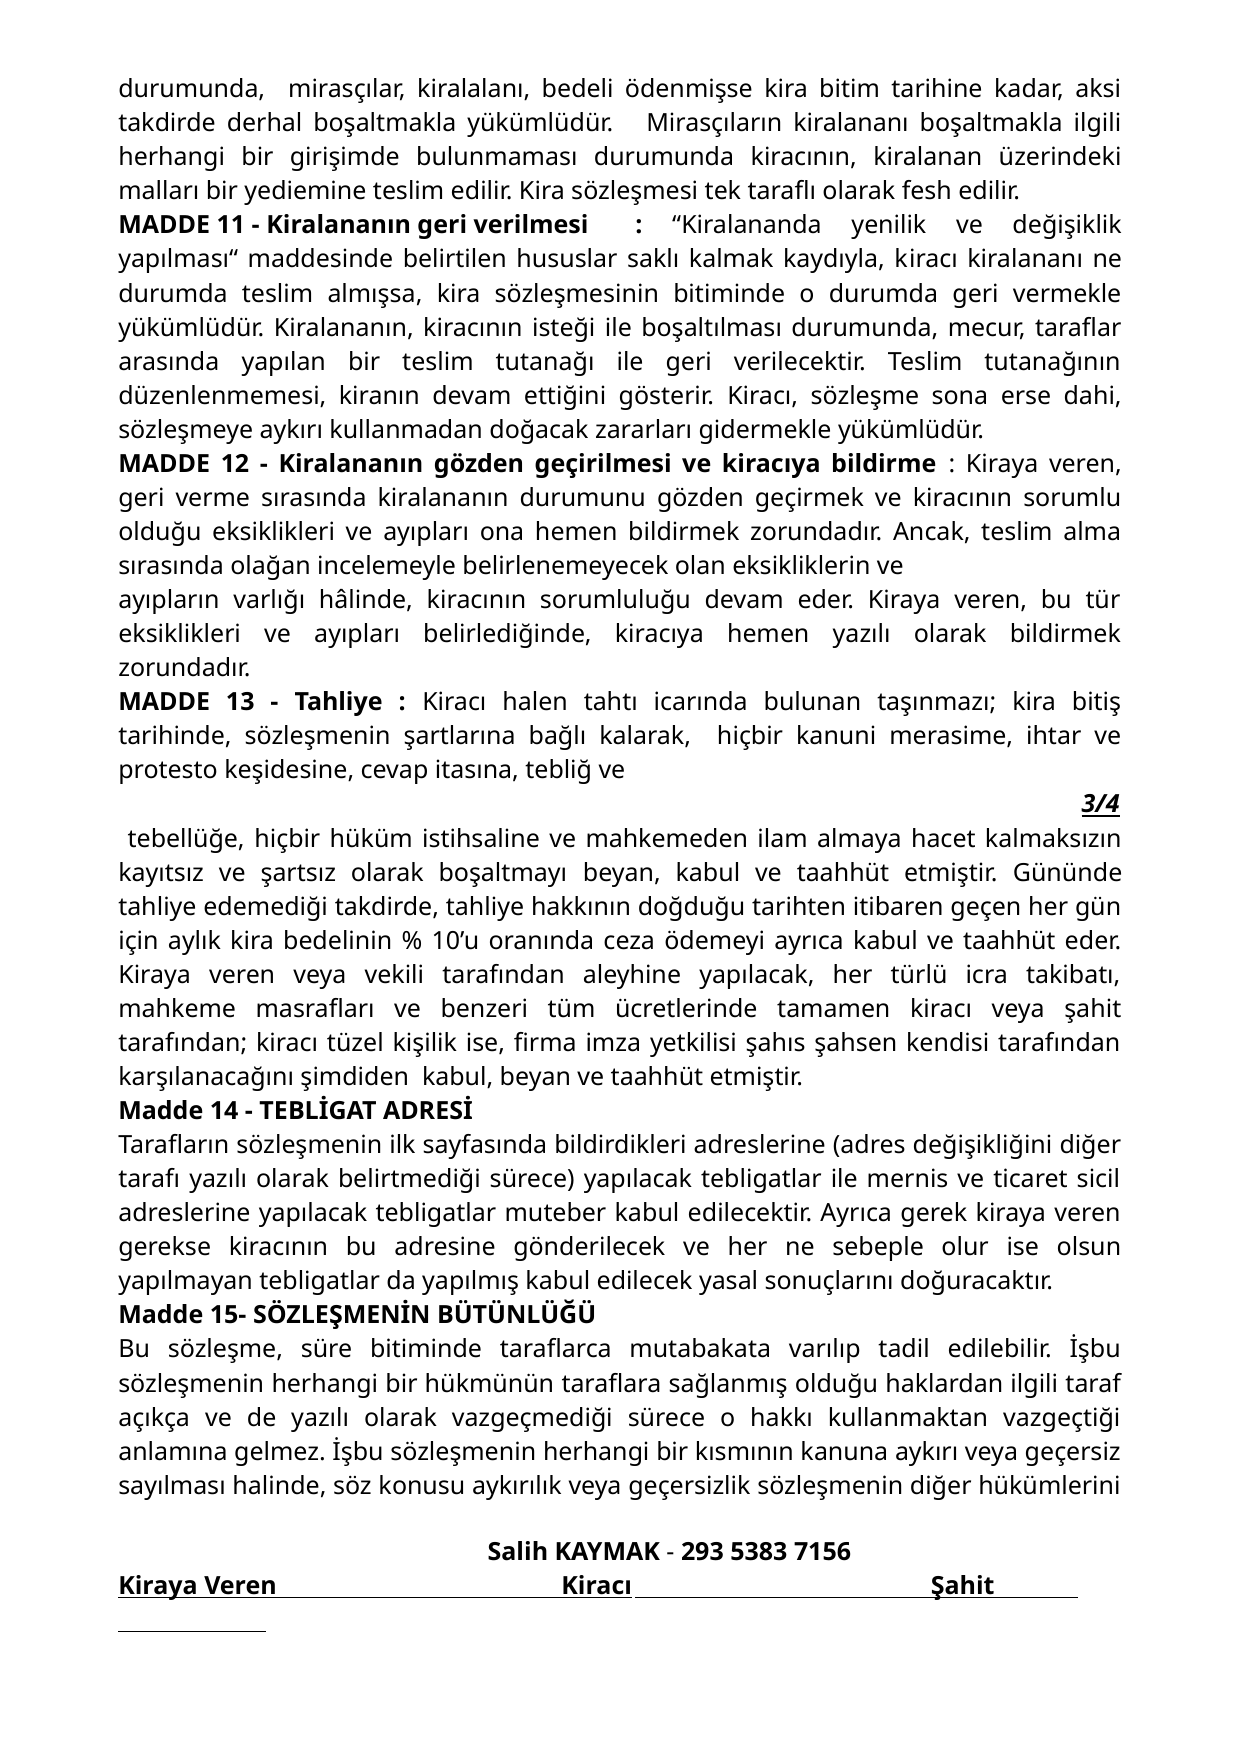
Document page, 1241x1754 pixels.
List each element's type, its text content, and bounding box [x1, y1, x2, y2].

text Tarafların sözleşmenin ilk sayfasında bildirdikleri adreslerine (adres değişikliğini diğer tarafı yazılı olarak belirtmediği sürece) yapılacak tebligatlar ile mernis ve ticaret sicil adreslerine yapılacak tebligatlar muteber kabul edilecektir. Ayrıca gerek kiraya veren gerekse kiracının bu adresine gönderilecek ve her ne sebeple olur ise olsun yapılmayan tebligatlar da yapılmış kabul edilecek yasal sonuçlarını doğuracaktır. [118, 1127, 1122, 1297]
text ayıpların varlığı hâlinde, kiracının sorumluluğu devam eder. Kiraya veren, bu tür eksiklikleri ve ayıpları belirlediğinde, kiracıya hemen yazılı olarak bildirmek zorundadır. [118, 582, 1122, 684]
text Bu sözleşme, süre bitiminde taraflarca mutabakata varılıp tadil edilebilir. İşbu sözleşmenin herhangi bir hükmünün taraflara sağlanmış olduğu haklardan ilgili taraf açıkça ve de yazılı olarak vazgeçmediği sürece o hakkı kullanmaktan vazgeçtiği anlamına gelmez. İşbu sözleşmenin herhangi bir kısmının kanuna aykırı veya geçersiz sayılması halinde, söz konusu aykırılık veya geçersizlik sözleşmenin diğer hükümlerini [118, 1331, 1122, 1501]
text tebellüğe, hiçbir hüküm istihsaline ve mahkemeden ilam almaya hacet kalmaksızın kayıtsız ve şartsız olarak boşaltmayı beyan, kabul ve taahhüt etmiştir. Gününde tahliye edemediği takdirde, tahliye hakkının doğduğu tarihten itibaren geçen her gün için aylık kira bedelinin % 10’u oranında ceza ödemeyi ayrıca kabul ve taahhüt eder. Kiraya veren veya vekili tarafından aleyhine yapılacak, her türlü icra takibatı, mahkeme masrafları ve benzeri tüm ücretlerinde tamamen kiracı veya şahit tarafından; kiracı tüzel kişilik ise, firma imza yetkilisi şahıs şahsen kendisi tarafından karşılanacağını şimdiden kabul, beyan ve taahhüt etmiştir. [118, 820, 1122, 1093]
text 3/4 [118, 786, 1122, 820]
text MADDE 12 - Kiralananın gözden geçirilmesi ve kiracıya bildirme : Kiraya veren, geri verme sırasında kiralananın durumunu gözden geçirmek ve kiracının sorumlu olduğu eksiklikleri ve ayıpları ona hemen bildirmek zorundadır. Ancak, teslim alma sırasında olağan incelemeyle belirlenemeyecek olan eksikliklerin ve [118, 446, 1122, 582]
text Madde 14 - TEBLİGAT ADRESİ [118, 1093, 1122, 1127]
text MADDE 13 - Tahliye : Kiracı halen tahtı icarında bulunan taşınmazı; kira bitiş tarihinde, sözleşmenin şartlarına bağlı kalarak, hiçbir kanuni merasime, ihtar ve protesto keşidesine, cevap itasına, tebliğ ve [118, 684, 1122, 786]
text MADDE 11 - Kiralananın geri verilmesi : “Kiralananda yenilik ve değişiklik yapılması“ maddesinde belirtilen hususlar saklı kalmak kaydıyla, kiracı kiralananı ne durumda teslim almışsa, kira sözleşmesinin bitiminde o durumda geri vermekle yükümlüdür. Kiralananın, kiracının isteği ile boşaltılması durumunda, mecur, taraflar arasında yapılan bir teslim tutanağı ile geri verilecektir. Teslim tutanağının düzenlenmemesi, kiranın devam ettiğini gösterir. Kiracı, sözleşme sona erse dahi, sözleşmeye aykırı kullanmadan doğacak zararları gidermekle yükümlüdür. [118, 207, 1122, 446]
text durumunda, mirasçılar, kiralalanı, bedeli ödenmişse kira bitim tarihine kadar, aksi takdirde derhal boşaltmakla yükümlüdür. Mirasçıların kiralananı boşaltmakla ilgili herhangi bir girişimde bulunmaması durumunda kiracının, kiralanan üzerindeki malları bir yediemine teslim edilir. Kira sözleşmesi tek taraflı olarak fesh edilir. [118, 71, 1122, 207]
text Madde 15- SÖZLEŞMENİN BÜTÜNLÜĞÜ [118, 1297, 1122, 1331]
